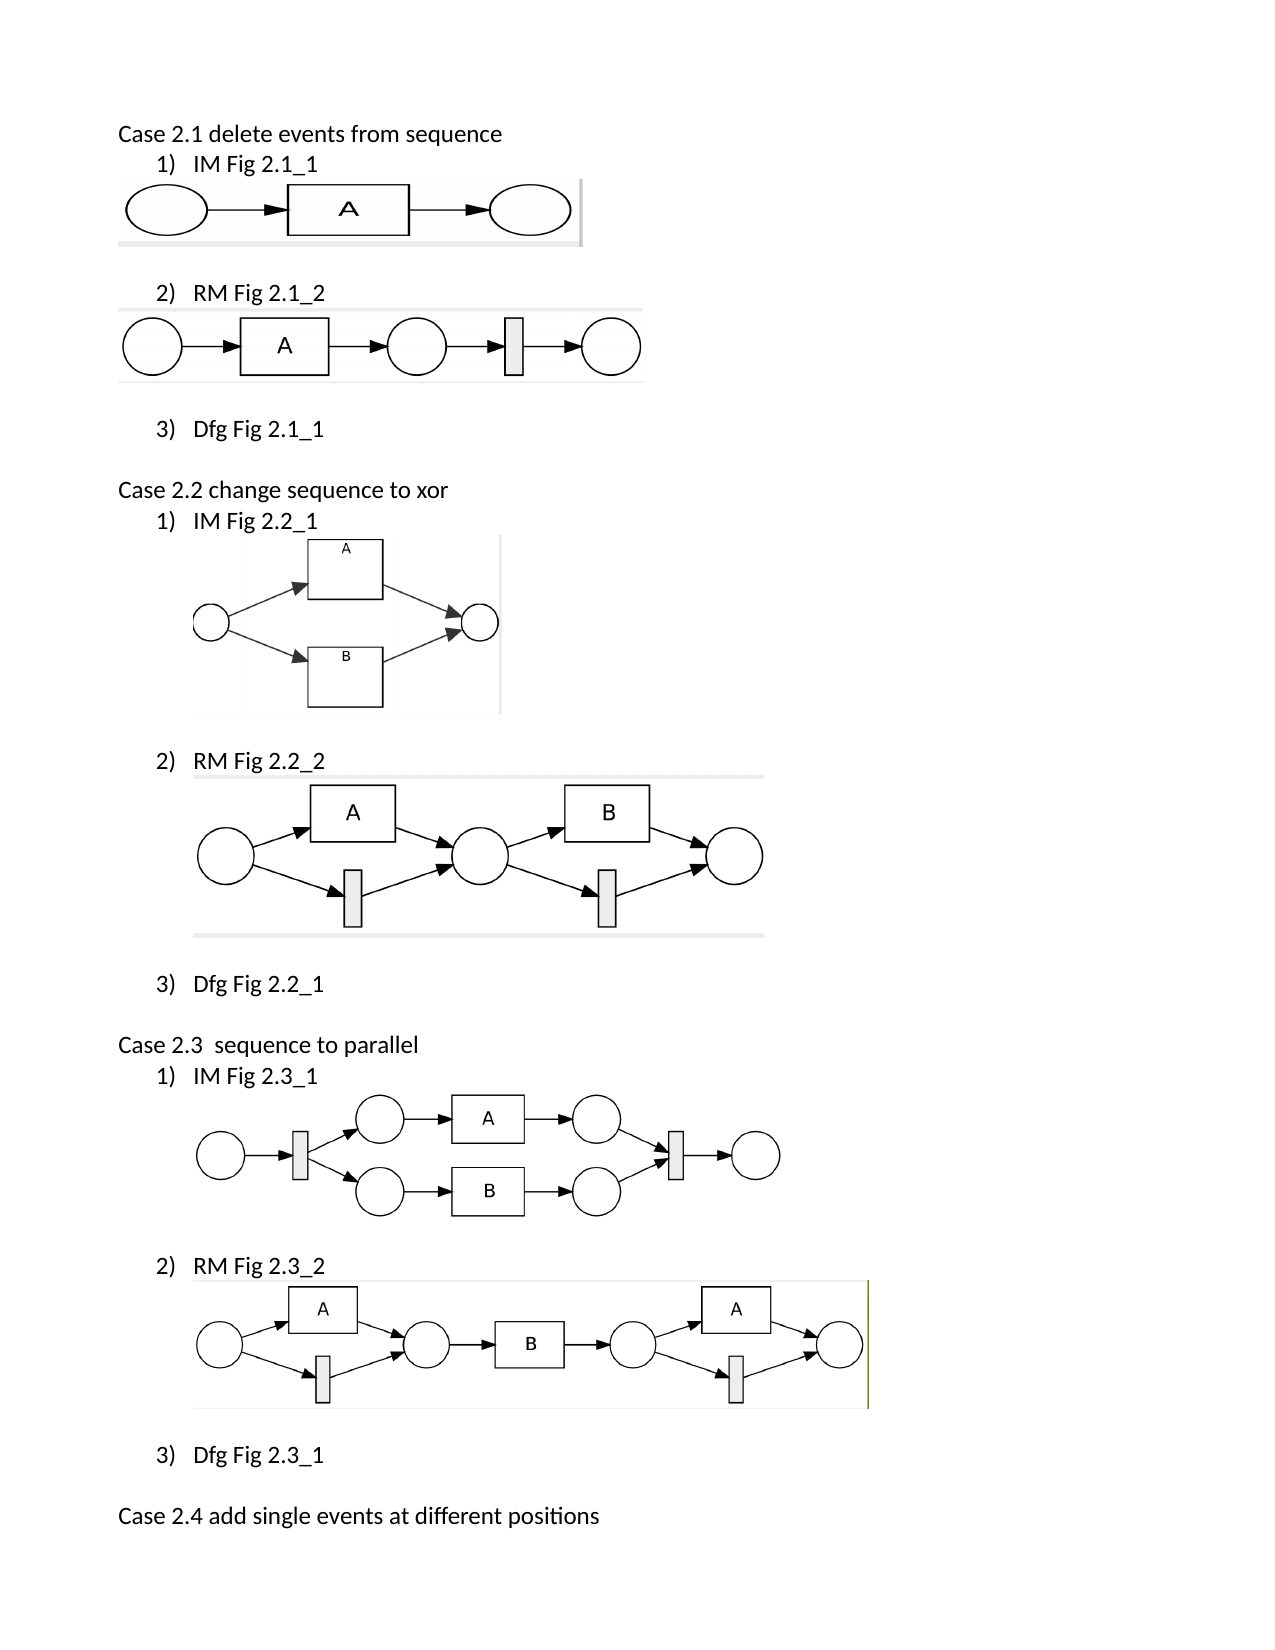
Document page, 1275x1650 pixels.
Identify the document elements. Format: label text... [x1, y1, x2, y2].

picture [118, 308, 643, 383]
text Case 2.4 add single events at different positions [118, 1500, 1157, 1530]
text Case 2.2 change sequence to xor [118, 474, 1157, 505]
picture [193, 535, 502, 715]
list RM Fig 2.1_2 [156, 277, 1157, 308]
list Dfg Fig 2.1_1 [156, 413, 1157, 444]
picture [193, 775, 764, 938]
list IM Fig 2.2_1 [156, 505, 1157, 536]
list IM Fig 2.1_1 [156, 149, 1157, 179]
list IM Fig 2.3_1 [156, 1060, 1157, 1091]
picture [193, 1280, 869, 1409]
list Dfg Fig 2.3_1 [156, 1439, 1157, 1469]
text Case 2.1 delete events from sequence [118, 118, 1157, 149]
list RM Fig 2.3_2 [156, 1250, 1157, 1281]
list Dfg Fig 2.2_1 [156, 968, 1157, 999]
picture [118, 179, 583, 247]
text Case 2.3 sequence to parallel [118, 1029, 1157, 1060]
list RM Fig 2.2_2 [156, 746, 1157, 776]
picture [193, 1090, 782, 1220]
